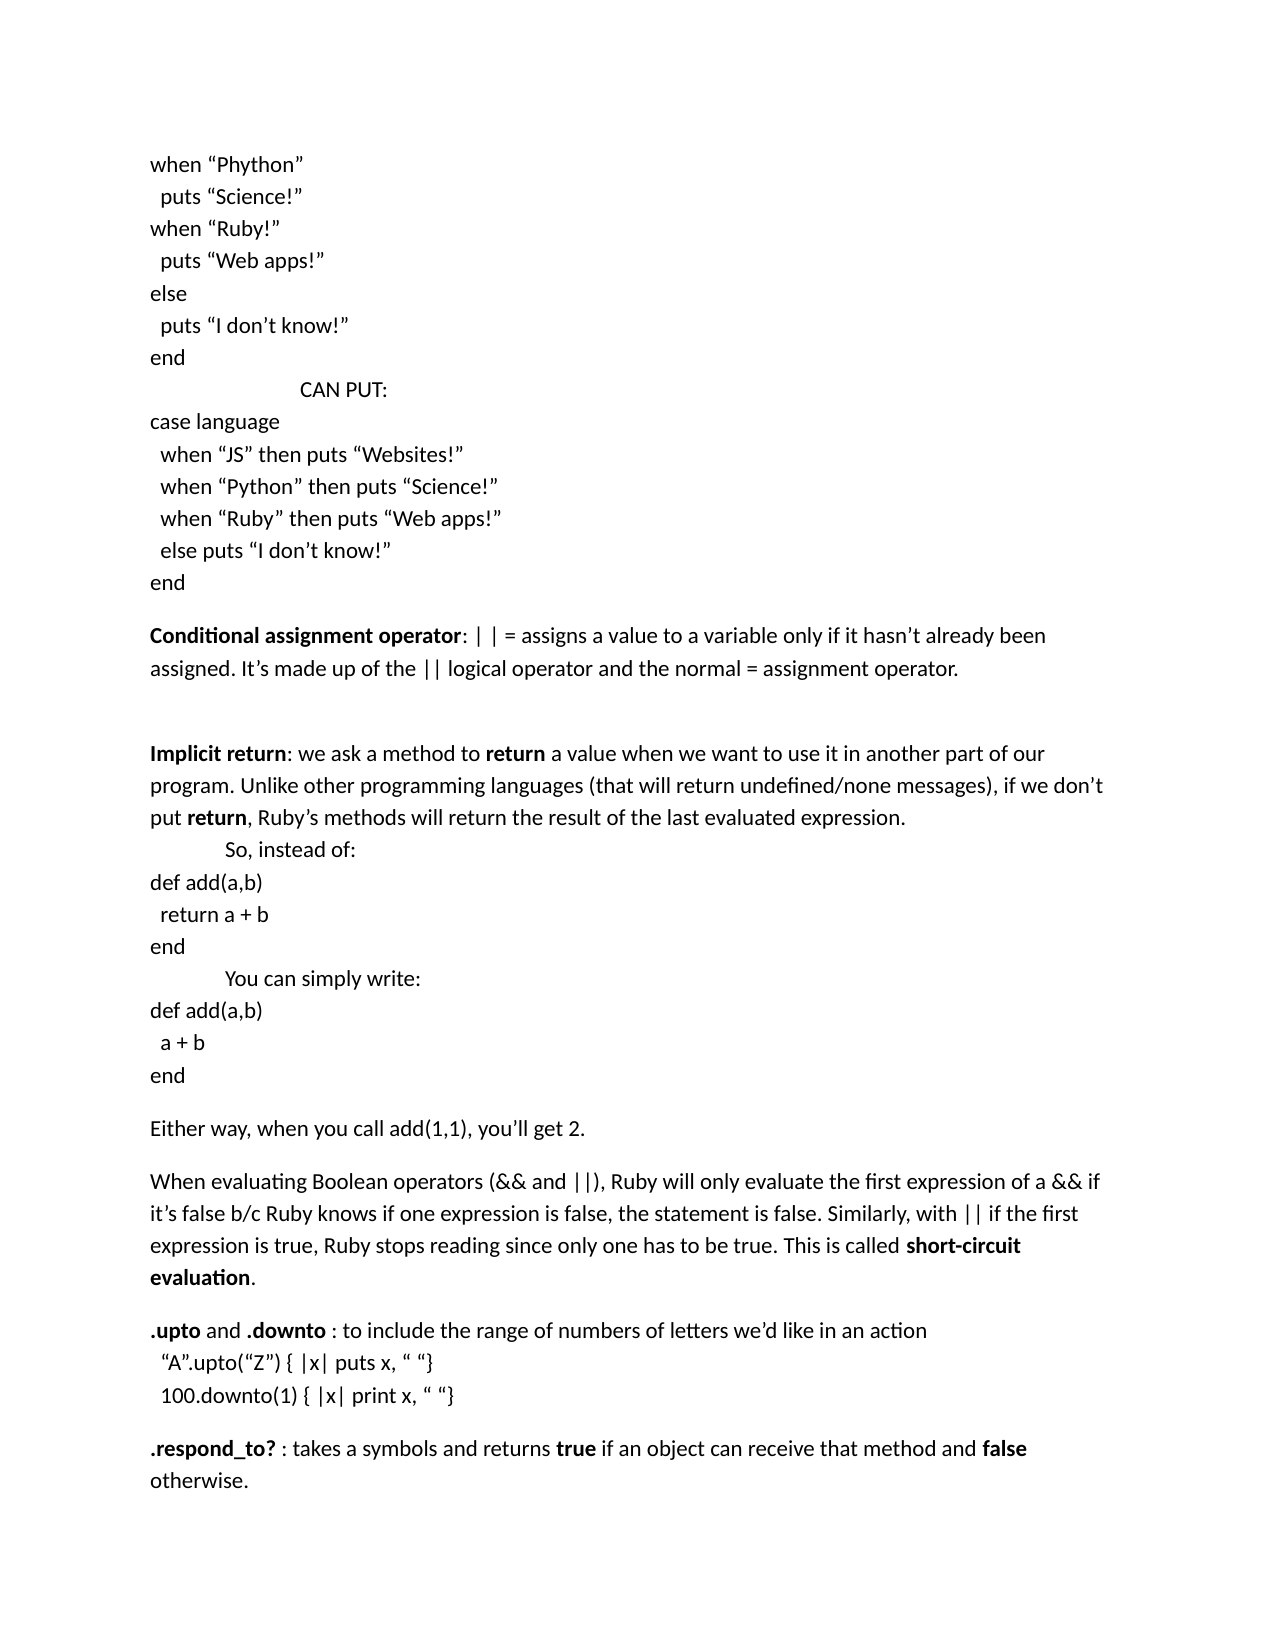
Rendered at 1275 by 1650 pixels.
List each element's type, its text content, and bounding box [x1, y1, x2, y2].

text Implicit return: we ask a method to return a value when we want to use it in another part of our program. Unlike other programming languages (that will return undefined/none messages), if we don’t put return, Ruby’s methods will return the result of the last evaluated expression. So, instead of: def add(a,b) return a + b end You can simply write: def add(a,b) a + b end [150, 739, 1125, 1089]
text .respond_to? : takes a symbols and returns true if an object can receive that method and false otherwise. [150, 1434, 1125, 1494]
text Either way, when you call add(1,1), you’ll get 2. [150, 1114, 1125, 1142]
text .upto and .downto : to include the range of numbers of letters we’d like in an action “A”.upto(“Z”) { |x| puts x, “ “} 100.downto(1) { |x| print x, “ “} [150, 1316, 1125, 1409]
text When evaluating Boolean operators (&& and ||), Ruby will only evaluate the first expression of a && if it’s false b/c Ruby knows if one expression is false, the statement is false. Similarly, with || if the first expression is true, Ruby stops reading since only one has to be true. This is called short-circuit evaluation. [150, 1167, 1125, 1291]
text when “Phython” puts “Science!” when “Ruby!” puts “Web apps!” else puts “I don’t know!” end CAN PUT: case language when “JS” then puts “Websites!” when “Python” then puts “Science!” when “Ruby” then puts “Web apps!” else puts “I don’t know!” end [150, 150, 1125, 596]
text Conditional assignment operator: | | = assigns a value to a variable only if it hasn’t already been assigned. It’s made up of the || logical operator and the normal = assignment operator. [150, 621, 1125, 714]
